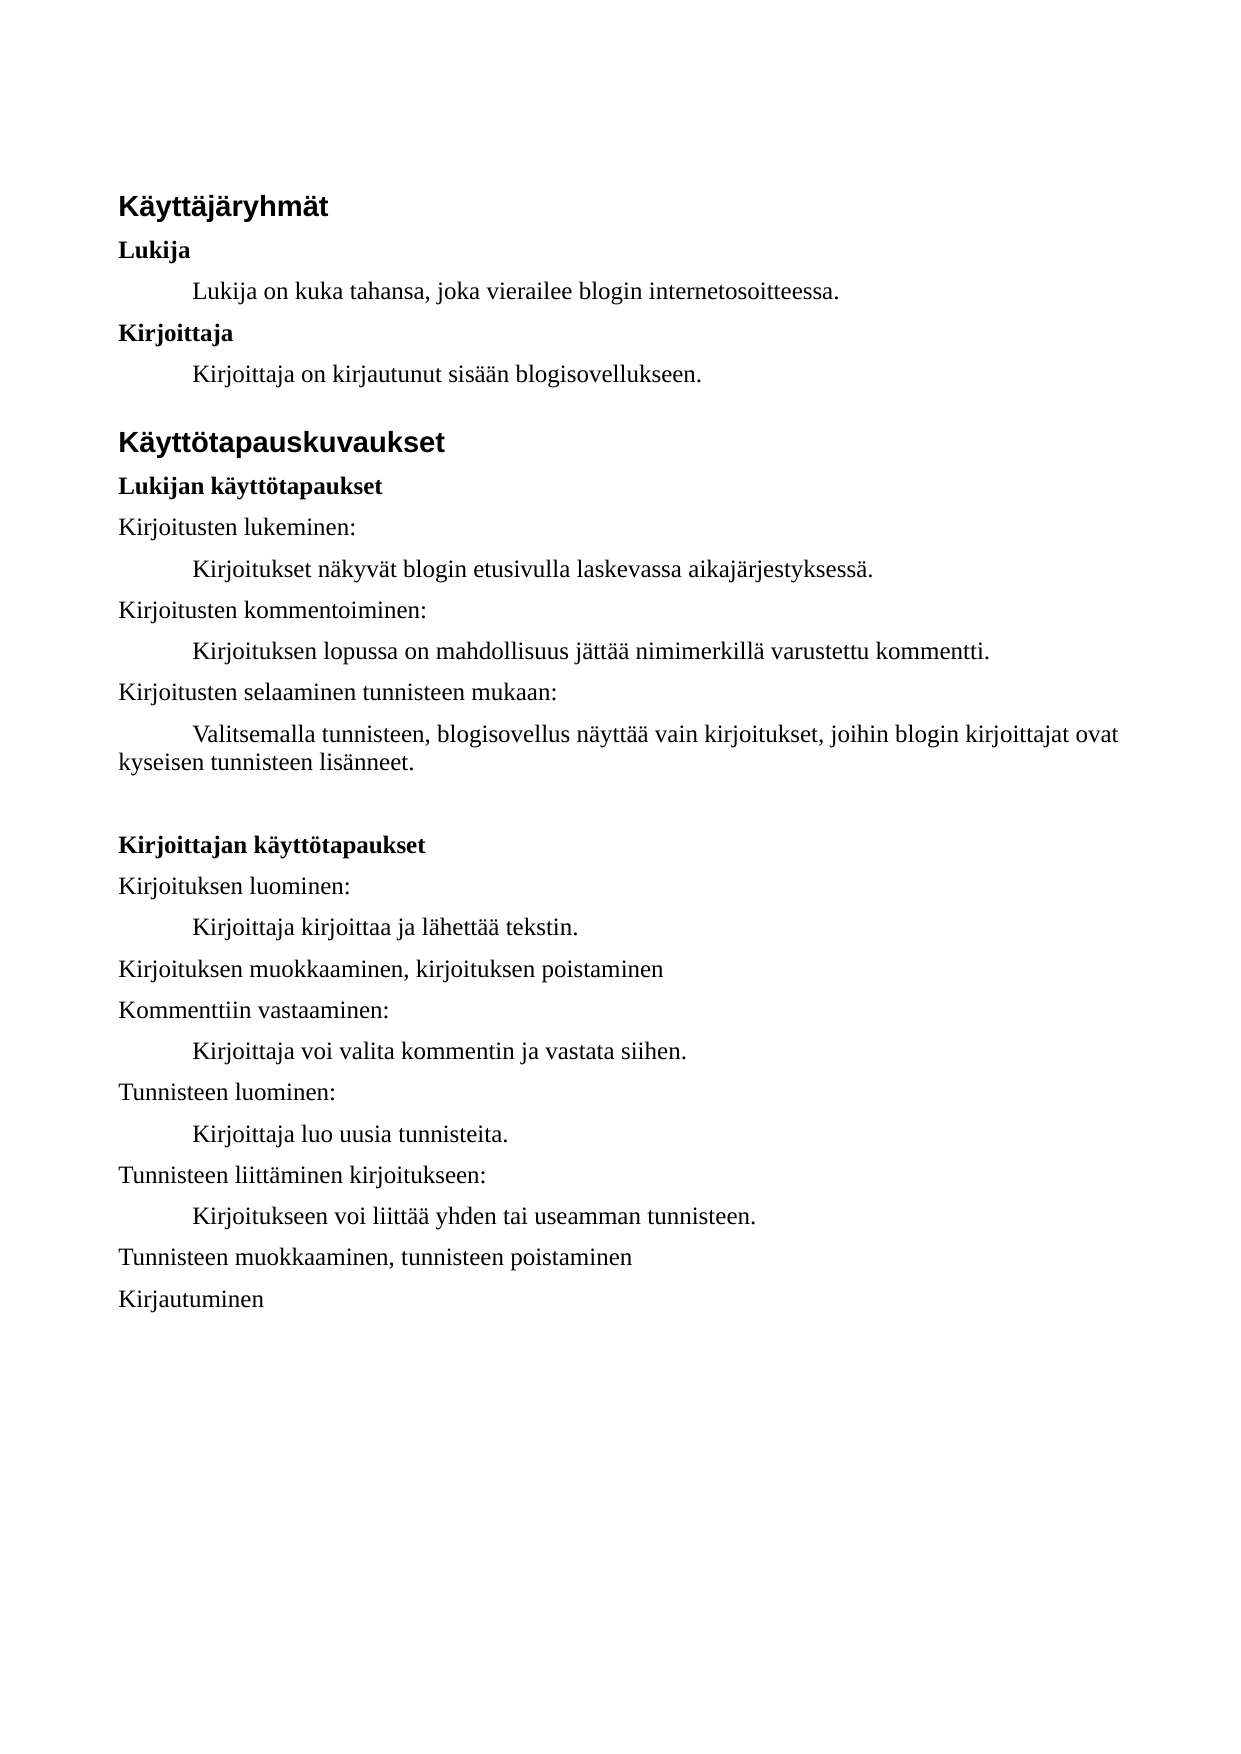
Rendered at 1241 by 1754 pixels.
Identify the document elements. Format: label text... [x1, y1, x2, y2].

text Tunnisteen muokkaaminen, tunnisteen poistaminen [118, 1242, 1122, 1271]
text Lukija [118, 235, 1122, 264]
text Kirjoittaja kirjoittaa ja lähettää tekstin. [118, 912, 1122, 941]
text Kirjoitusten kommentoiminen: [118, 595, 1122, 624]
text Kirjoittaja on kirjautunut sisään blogisovellukseen. [118, 359, 1122, 388]
text Kirjautuminen [118, 1284, 1122, 1312]
text Kirjoittaja voi valita kommentin ja vastata siihen. [118, 1036, 1122, 1065]
text Lukija on kuka tahansa, joka vierailee blogin internetosoitteessa. [118, 276, 1122, 305]
text Tunnisteen luominen: [118, 1077, 1122, 1106]
text Kirjoittaja luo uusia tunnisteita. [118, 1119, 1122, 1147]
text Kirjoitukseen voi liittää yhden tai useamman tunnisteen. [118, 1201, 1122, 1230]
text Kommenttiin vastaaminen: [118, 995, 1122, 1024]
text Kirjoitusten selaaminen tunnisteen mukaan: [118, 677, 1122, 706]
text Kirjoitusten lukeminen: [118, 512, 1122, 541]
text Kirjoituksen luominen: [118, 871, 1122, 900]
text Kirjoitukset näkyvät blogin etusivulla laskevassa aikajärjestyksessä. [118, 554, 1122, 582]
subtitle Käyttäjäryhmät [118, 189, 1122, 223]
text Kirjoittajan käyttötapaukset [118, 830, 1122, 859]
subtitle Käyttötapauskuvaukset [118, 425, 1122, 459]
text Valitsemalla tunnisteen, blogisovellus näyttää vain kirjoitukset, joihin blogin kirjoittajat ovat kyseisen tunnisteen lisänneet. [118, 719, 1122, 776]
text Kirjoituksen muokkaaminen, kirjoituksen poistaminen [118, 954, 1122, 982]
text Kirjoittaja [118, 318, 1122, 346]
text Lukijan käyttötapaukset [118, 471, 1122, 500]
text Kirjoituksen lopussa on mahdollisuus jättää nimimerkillä varustettu kommentti. [118, 636, 1122, 665]
text Tunnisteen liittäminen kirjoitukseen: [118, 1160, 1122, 1189]
